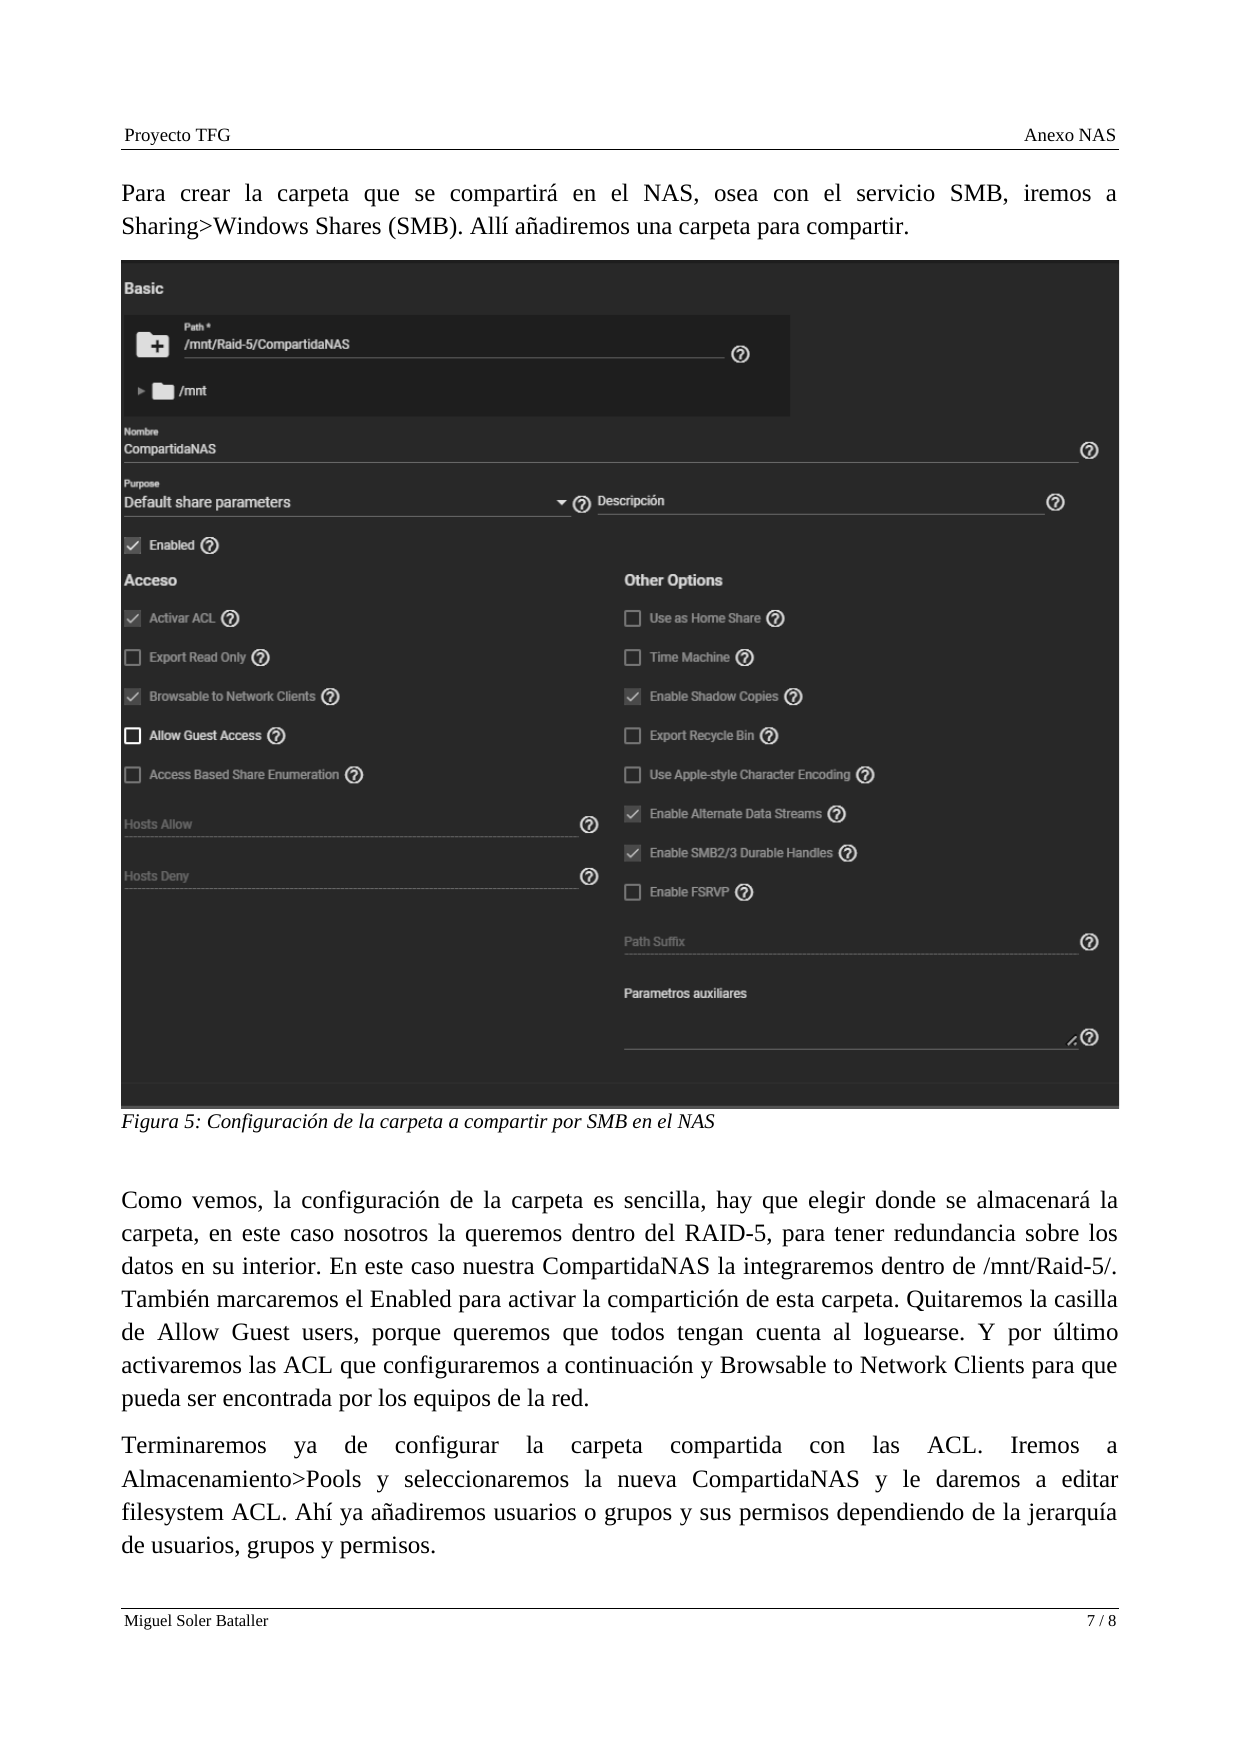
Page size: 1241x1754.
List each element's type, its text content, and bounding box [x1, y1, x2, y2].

picture [121, 260, 1120, 1109]
text Terminaremos ya de configurar la carpeta compartida con las ACL. Iremos a Almacenamiento>Pools y seleccionaremos la nueva CompartidaNAS y le daremos a editar filesystem ACL. Ahí ya añadiremos usuarios o grupos y sus permisos dependiendo de la jerarquía de usuarios, grupos y permisos. [121, 1431, 1119, 1558]
text Figura 5: Configuración de la carpeta a compartir por SMB en el NAS [121, 1109, 1119, 1133]
text Para crear la carpeta que se compartirá en el NAS, osea con el servicio SMB, iremos a Sharing>Windows Shares (SMB). Allí añadiremos una carpeta para compartir. [121, 178, 1119, 240]
text Como vemos, la configuración de la carpeta es sencilla, hay que elegir donde se almacenará la carpeta, en este caso nosotros la queremos dentro del RAID-5, para tener redundancia sobre los datos en su interior. En este caso nuestra CompartidaNAS la integraremos dentro de /mnt/Raid-5/. También marcaremos el Enabled para activar la compartición de esta carpeta. Quitaremos la casilla de Allow Guest users, porque queremos que todos tengan cuenta al loguearse. Y por último activaremos las ACL que configuraremos a continuación y Browsable to Network Clients para que pueda ser encontrada por los equipos de la red. [121, 1185, 1119, 1412]
